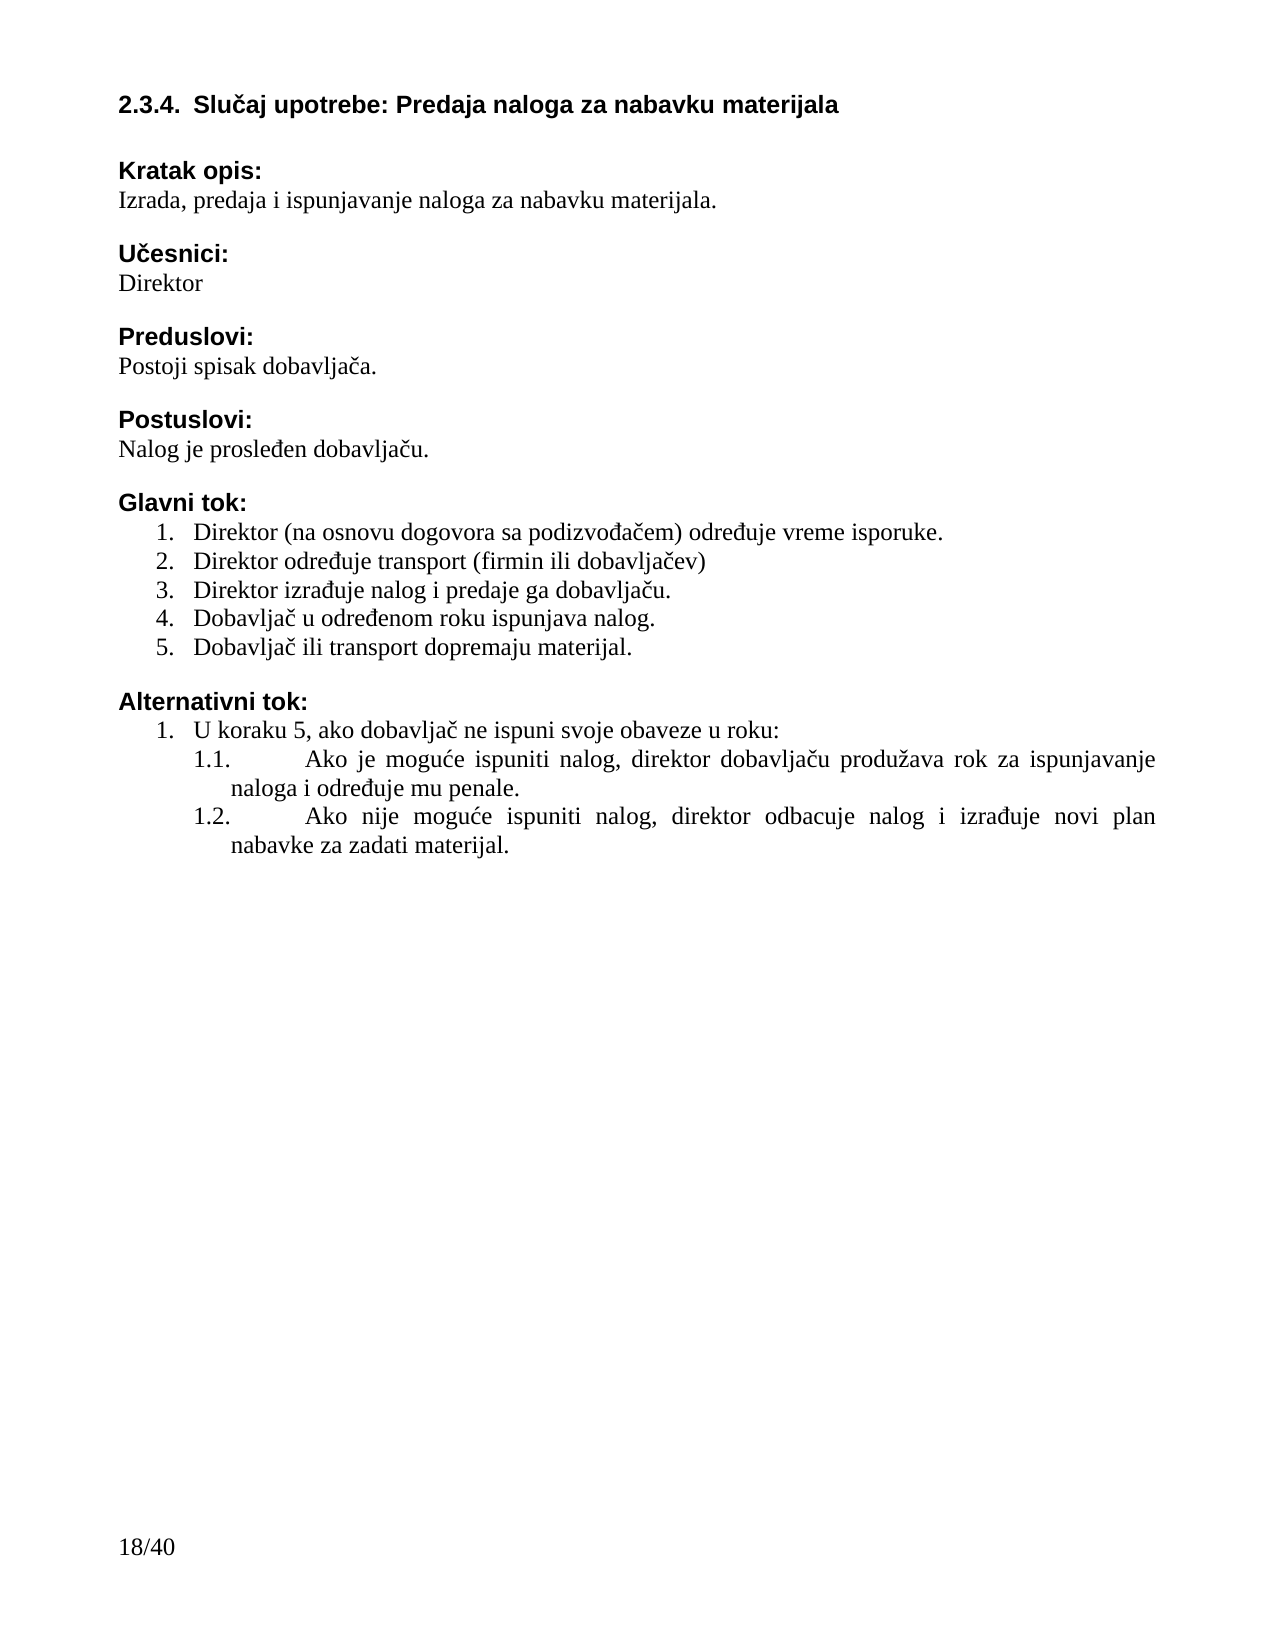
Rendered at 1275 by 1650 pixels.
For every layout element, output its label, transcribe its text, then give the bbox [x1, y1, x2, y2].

list Dobavljač ili transport dopremaju materijal. [156, 632, 1157, 661]
list Direktor izrađuje nalog i predaje ga dobavljaču. [156, 575, 1157, 603]
list Dobavljač u određenom roku ispunjava nalog. [156, 603, 1157, 632]
subtitle Postuslovi: [118, 405, 1157, 434]
subtitle Glavni tok: [118, 488, 1157, 517]
list Direktor (na osnovu dogovora sa podizvođačem) određuje vreme isporuke. [156, 517, 1157, 546]
text Nalog je prosleđen dobavljaču. [118, 434, 1157, 463]
list Ako nije moguće ispuniti nalog, direktor odbacuje nalog i izrađuje novi plan nabavke za zadati materijal. [193, 801, 1157, 859]
text Postoji spisak dobavljača. [118, 351, 1157, 380]
text Izrada, predaja i ispunjavanje naloga za nabavku materijala. [118, 185, 1157, 214]
list Direktor određuje transport (firmin ili dobavljačev) [156, 546, 1157, 575]
subtitle Učesnici: [118, 239, 1157, 268]
subtitle Alternativni tok: [118, 686, 1157, 715]
list Ako je moguće ispuniti nalog, direktor dobavljaču produžava rok za ispunjavanje naloga i određuje mu penale. [193, 744, 1157, 801]
subtitle Preduslovi: [118, 322, 1157, 351]
list U koraku 5, ako dobavljač ne ispuni svoje obaveze u roku: [156, 715, 1157, 744]
subtitle Slučaj upotrebe: Predaja naloga za nabavku materijala [118, 89, 1157, 118]
text Direktor [118, 268, 1157, 297]
subtitle Kratak opis: [118, 156, 1157, 185]
